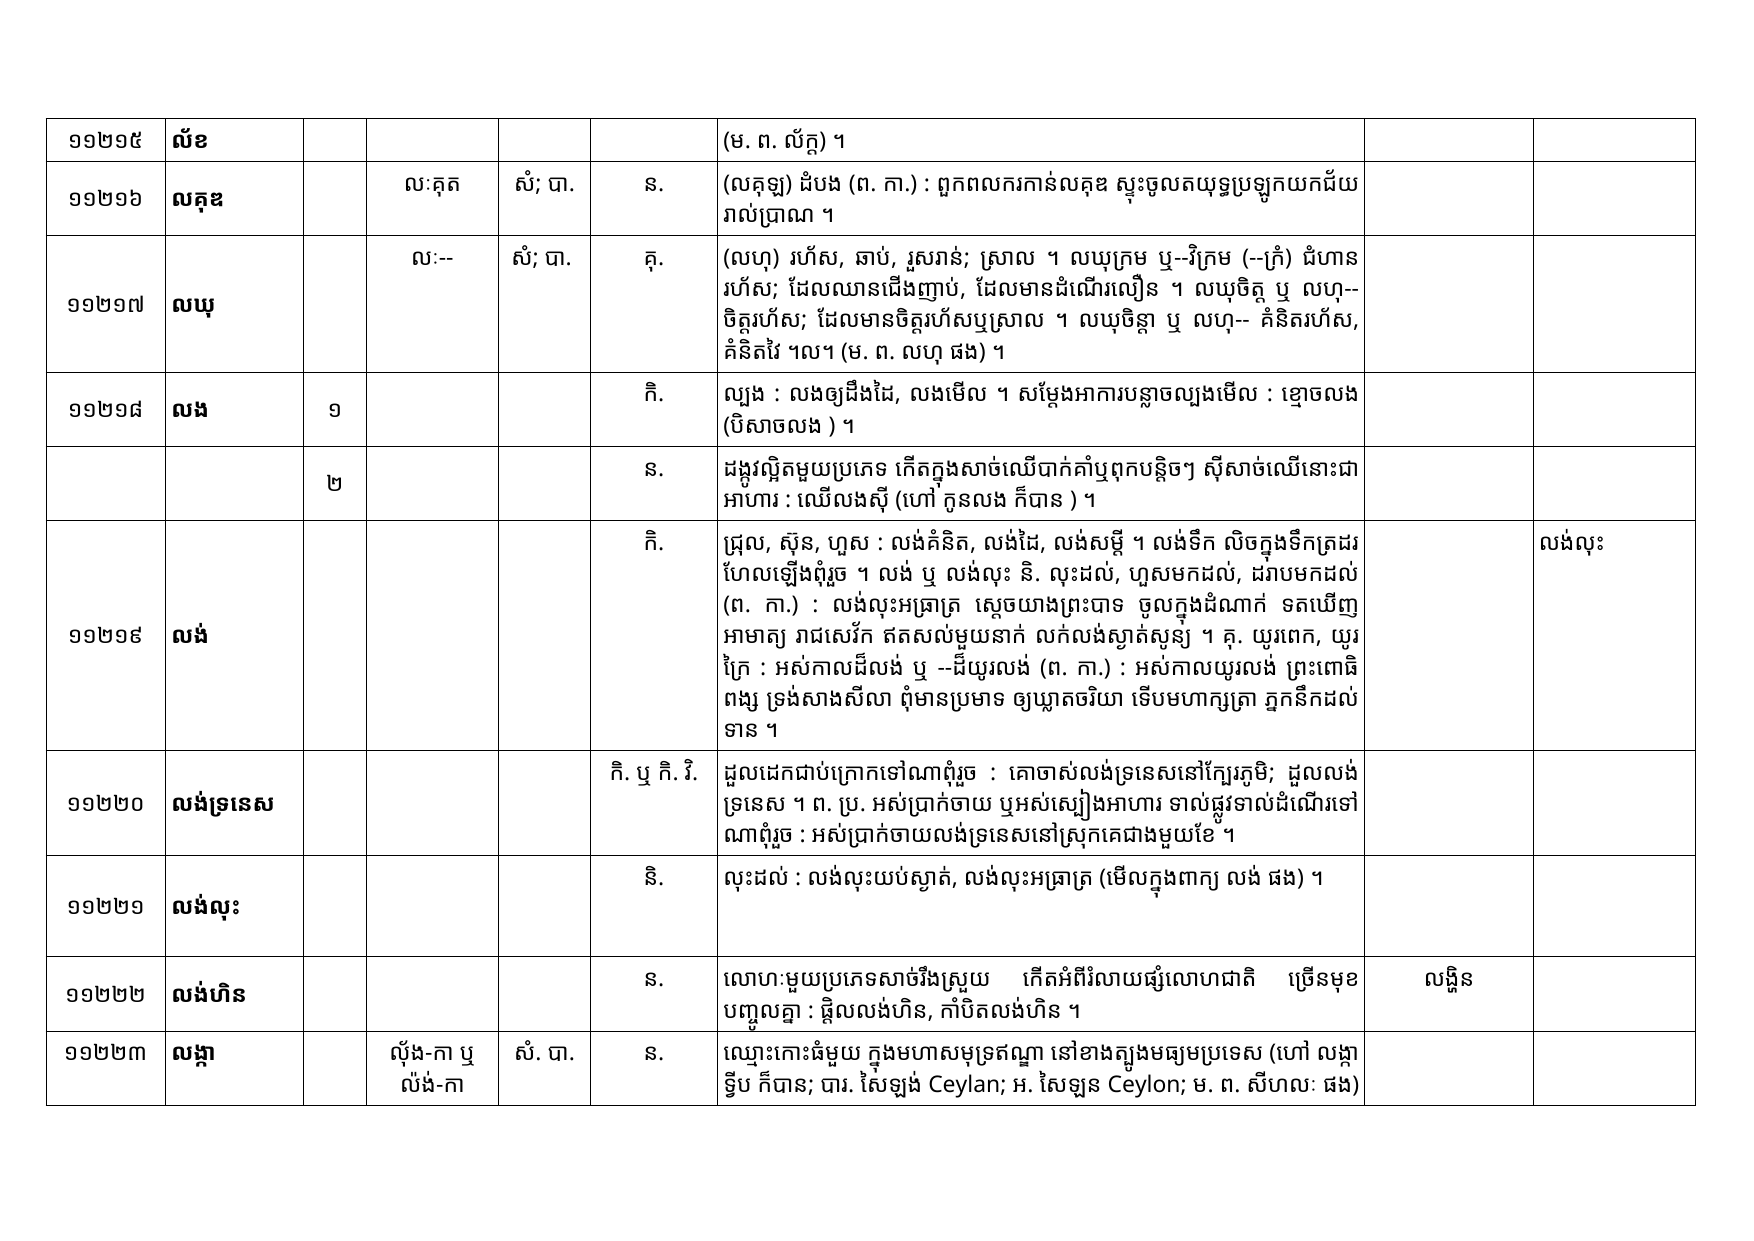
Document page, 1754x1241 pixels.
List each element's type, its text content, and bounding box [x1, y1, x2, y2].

table_cell សំ; បា. [499, 236, 590, 372]
table_cell ១១២១៦ [47, 162, 165, 235]
table_cell [1534, 373, 1695, 446]
table_cell [367, 119, 498, 161]
table_cell ន. [591, 162, 717, 235]
table_cell លង់​ទ្រនេស [166, 751, 303, 855]
table_cell លៈគុត [367, 162, 498, 235]
table_cell (ម. ព. ល័ក្ត) ។ [718, 119, 1364, 161]
table_cell លុ័ង-កា ឬ ល៉ង់-កា [367, 1032, 498, 1104]
table_cell [499, 521, 590, 750]
table_cell [1534, 236, 1695, 372]
table_cell [367, 856, 498, 956]
table_cell [1365, 751, 1533, 855]
table_cell [499, 447, 590, 520]
table_cell [499, 119, 590, 161]
table_cell [1534, 957, 1695, 1031]
table_cell [1534, 162, 1695, 235]
table_cell [1534, 1032, 1695, 1104]
table_cell ១១២១៩ [47, 521, 165, 750]
table_cell លង់ [166, 521, 303, 750]
table_cell ១១២២៣ [47, 1032, 165, 1104]
table_cell [304, 751, 366, 855]
table_cell [1365, 856, 1533, 956]
table_cell [304, 119, 366, 161]
table_cell ន. [591, 957, 717, 1031]
table_cell [367, 521, 498, 750]
table_cell [1365, 236, 1533, 372]
table_cell ល្បង : លង​ឲ្យ​ដឹង​ដៃ, លង​មើល ។ សម្តែង​អាការ​បន្លាច​ល្បង​មើល : ខ្មោច​លង (បិសាច​លង ) ។ [718, 373, 1364, 446]
table_cell [166, 447, 303, 520]
table_cell [499, 373, 590, 446]
table_cell ១១២២២ [47, 957, 165, 1031]
table_cell [591, 119, 717, 161]
table_cell [304, 957, 366, 1031]
table_cell ១១២២១ [47, 856, 165, 956]
table_cell កិ. [591, 521, 717, 750]
table_cell [1365, 162, 1533, 235]
table_cell លៈ-- [367, 236, 498, 372]
table_cell ល័ខ [166, 119, 303, 161]
table_cell [1365, 1032, 1533, 1104]
table_cell ១ [304, 373, 366, 446]
table_cell ដួល​ដេក​ជាប់​ក្រោក​ទៅ​ណា​ពុំ​រួច : គោ​ចាស់​លង់​ទ្រនេស​នៅ​ក្បែរ​ភូមិ; ដួល​លង់​ទ្រនេស ។ ព. ប្រ. អស់​ប្រាក់​ចាយ ឬ​អស់​ស្បៀង​អាហារ ទាល់​ផ្លូវ​ទាល់​ដំណើរ​ទៅ​ណា​ពុំ​រួច : អស់​ប្រាក់​ចាយ​លង់​ទ្រនេស​នៅ​ស្រុក​គេ​ជាង​មួយ​ខែ ។ [718, 751, 1364, 855]
table_cell [499, 957, 590, 1031]
table_cell [367, 957, 498, 1031]
table_cell លង [166, 373, 303, 446]
table_cell លង្កា [166, 1032, 303, 1104]
table_cell ដង្កូវ​ល្អិត​មួយ​ប្រភេទ កើត​ក្នុង​សាច់​ឈើ​បាក់​គាំ​ឬ​ពុក​បន្តិចៗ ស៊ី​សាច់​ឈើ​នោះ​ជា​អាហារ : ឈើ​លងស៊ី (ហៅ​ កូន​លង ក៏បាន ) ។ [718, 447, 1364, 520]
table_cell (លគុឡ) ដំបង (ព. កា.) : ពួក​ពល​ករ​កាន់​លគុឌ ស្ទុះ​ចូល​ត​យុទ្ធ​ប្រឡូក​យក​ជ័យ​រាល់​ប្រាណ ។ [718, 162, 1364, 235]
table_cell [1365, 447, 1533, 520]
table_cell ២ [304, 447, 366, 520]
table_cell [304, 856, 366, 956]
table_cell (លហុ) រហ័ស, ឆាប់, រួសរាន់; ស្រាល ។ លឃុ​ក្រម ឬ--វិក្រម (--ក្រំ) ជំហាន​រហ័ស; ដែល​ឈាន​ជើង​ញាប់, ដែល​មាន​ដំណើរ​លឿន ។ លឃុ​ចិត្ត ឬ លហុ-- ចិត្ត​រហ័ស; ដែល​មាន​ចិត្ត​រហ័ស​ឬ​ស្រាល ។ លឃុ​ចិន្តា ឬ លហុ-- គំនិត​រហ័ស, គំនិត​វៃ ។ល។ (ម. ព. លហុ ផង) ។ [718, 236, 1364, 372]
table_cell ន. [591, 447, 717, 520]
table_cell និ. [591, 856, 717, 956]
table_cell [367, 751, 498, 855]
table_cell [1365, 521, 1533, 750]
table_cell លង្ហិន [1365, 957, 1533, 1031]
table_cell លង់ហិន [166, 957, 303, 1031]
table_cell ឈ្មោះ​កោះ​ធំ​មួយ ក្នុង​មហា​សមុទ្រ​ឥណ្ឌា នៅ​ខាង​ត្បូង​មធ្យម​ប្រទេស (ហៅ លង្កា​ទ្វីប ក៏​បាន; បារ. សៃឡង់ Ceylan; អ. សៃឡន Ceylon; ម. ព. សីហលៈ ផង) [718, 1032, 1364, 1104]
table_cell ១១២១៨ [47, 373, 165, 446]
table_cell [304, 1032, 366, 1104]
table_cell ១១២១៥ [47, 119, 165, 161]
table_cell លុះ​ដល់ : លង់​លុះ​យប់​ស្ងាត់, លង់​លុះ​អធ្រាត្រ (មើល​ក្នុង​ពាក្យ លង់ ផង) ។ [718, 856, 1364, 956]
table_cell [1365, 119, 1533, 161]
table_cell [304, 162, 366, 235]
table_cell [1534, 119, 1695, 161]
table_cell សំ. បា. [499, 1032, 590, 1104]
table_cell ជ្រុល, ស៊ុន, ហួស : លង់​គំនិត, លង់​ដៃ, លង់​សម្ដី ។ លង់​ទឹក លិច​ក្នុង​ទឹក​ត្រដរ​ហែល​ឡើង​ពុំ​រួច ។ លង់ ឬ លង់​លុះ និ. លុះ​ដល់, ហួស​មក​ដល់, ដរាប​មក​ដល់ (ព. កា.) : លង់​លុះ​អធ្រាត្រ ស្តេច​យាង​ព្រះ​បាទ ចូល​ក្នុង​ដំណាក់ ទត​ឃើញ​អាមាត្យ រាជ​សេវ័ក ឥត​សល់​មួយ​នាក់ លក់​លង់​ស្ងាត់​សូន្យ ។ គុ. យូរ​ពេក, យូរ​ក្រៃ : អស់​កាល​ដ៏​លង់ ឬ --ដ៏​យូរ​លង់ (ព. កា.) : អស់​កាល​យូរ​លង់ ព្រះ​ពោធិ​ពង្ស ទ្រង់​សាង​សីលា ពុំ​មាន​ប្រមាទ ឲ្យ​ឃ្លាត​ចរិយា ទើប​មហា​ក្សត្រា ភ្នក​នឹក​ដល់​ទាន ។ [718, 521, 1364, 750]
table_cell ន. [591, 1032, 717, 1104]
table_cell លោហៈ​មួយ​ប្រភេទ​សាច់​រឹង​ស្រួយ កើត​អំពី​រំលាយ​ផ្សំ​លោហ​ជាតិ ច្រើន​មុខ​បញ្ចូល​គ្នា : ផ្តិល​លង់ហិន, កាំបិត​លង់ហិន ។ [718, 957, 1364, 1031]
table_cell [499, 751, 590, 855]
table_cell លឃុ [166, 236, 303, 372]
table_cell [304, 521, 366, 750]
table_cell លគុឌ [166, 162, 303, 235]
table_cell [47, 447, 165, 520]
table_cell [367, 447, 498, 520]
table_cell កិ. ឬ កិ. វិ. [591, 751, 717, 855]
table_cell លង់លុះ [166, 856, 303, 956]
table_cell លង់​លុះ [1534, 521, 1695, 750]
table_cell [367, 373, 498, 446]
table_cell [1365, 373, 1533, 446]
table_cell [1534, 751, 1695, 855]
table_cell សំ; បា. [499, 162, 590, 235]
table_cell [1534, 856, 1695, 956]
table_cell [499, 856, 590, 956]
table_cell [304, 236, 366, 372]
table_cell កិ. [591, 373, 717, 446]
table_cell [1534, 447, 1695, 520]
table_cell ១១២១៧ [47, 236, 165, 372]
table_cell ១១២២០ [47, 751, 165, 855]
table_cell គុ. [591, 236, 717, 372]
